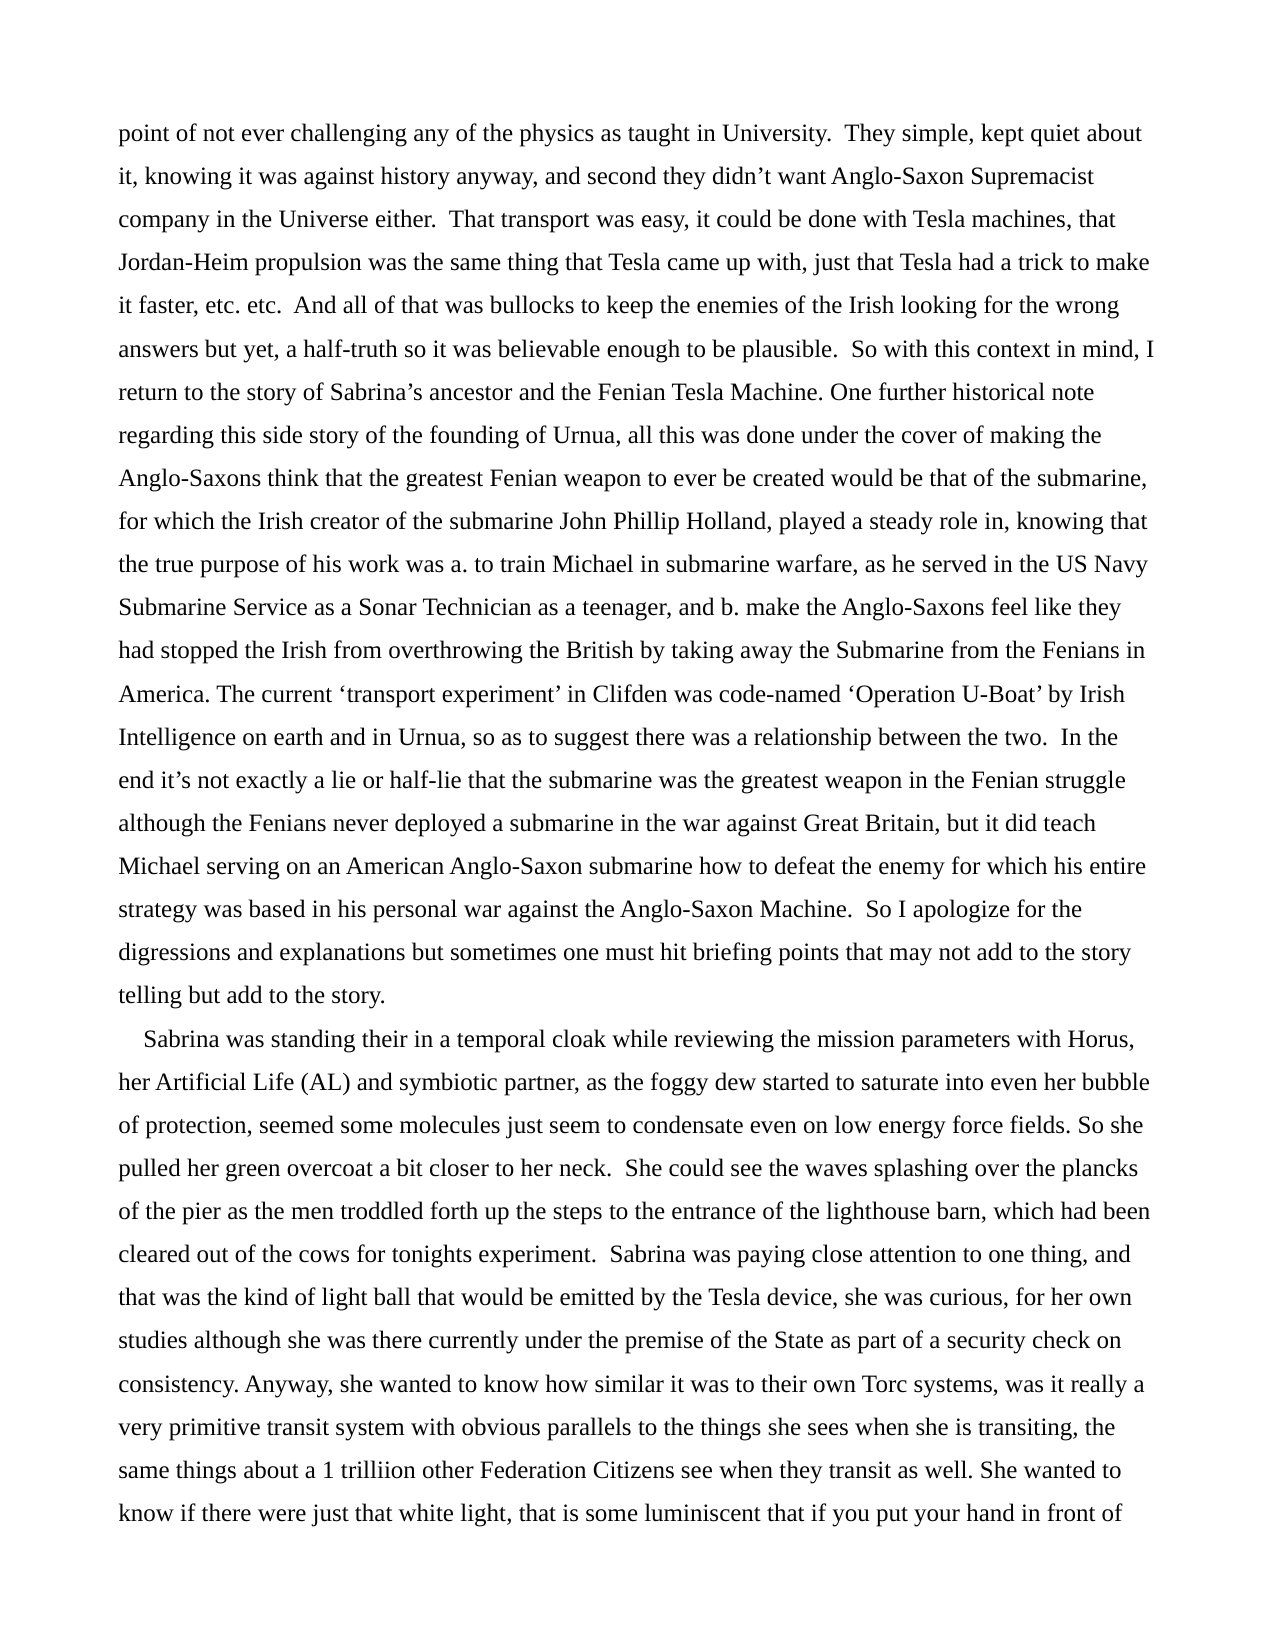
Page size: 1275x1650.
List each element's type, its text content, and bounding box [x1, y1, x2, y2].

text Sabrina was standing their in a temporal cloak while reviewing the mission parameters with Horus, her Artificial Life (AL) and symbiotic partner, as the foggy dew started to saturate into even her bubble of protection, seemed some molecules just seem to condensate even on low energy force fields. So she pulled her green overcoat a bit closer to her neck. She could see the waves splashing over the plancks of the pier as the men troddled forth up the steps to the entrance of the lighthouse barn, which had been cleared out of the cows for tonights experiment. Sabrina was paying close attention to one thing, and that was the kind of light ball that would be emitted by the Tesla device, she was curious, for her own studies although she was there currently under the premise of the State as part of a security check on consistency. Anyway, she wanted to know how similar it was to their own Torc systems, was it really a very primitive transit system with obvious parallels to the things she sees when she is transiting, the same things about a 1 trilliion other Federation Citizens see when they transit as well. She wanted to know if there were just that white light, that is some luminiscent that if you put your hand in front of [118, 1024, 1157, 1527]
text point of not ever challenging any of the physics as taught in University. They simple, kept quiet about it, knowing it was against history anyway, and second they didn’t want Anglo-Saxon Supremacist company in the Universe either. That transport was easy, it could be done with Tesla machines, that Jordan-Heim propulsion was the same thing that Tesla came up with, just that Tesla had a trick to make it faster, etc. etc. And all of that was bullocks to keep the enemies of the Irish looking for the wrong answers but yet, a half-truth so it was believable enough to be plausible. So with this context in mind, I return to the story of Sabrina’s ancestor and the Fenian Tesla Machine. One further historical note regarding this side story of the founding of Urnua, all this was done under the cover of making the Anglo-Saxons think that the greatest Fenian weapon to ever be created would be that of the submarine, for which the Irish creator of the submarine John Phillip Holland, played a steady role in, knowing that the true purpose of his work was a. to train Michael in submarine warfare, as he served in the US Navy Submarine Service as a Sonar Technician as a teenager, and b. make the Anglo-Saxons feel like they had stopped the Irish from overthrowing the British by taking away the Submarine from the Fenians in America. The current ‘transport experiment’ in Clifden was code-named ‘Operation U-Boat’ by Irish Intelligence on earth and in Urnua, so as to suggest there was a relationship between the two. In the end it’s not exactly a lie or half-lie that the submarine was the greatest weapon in the Fenian struggle although the Fenians never deployed a submarine in the war against Great Britain, but it did teach Michael serving on an American Anglo-Saxon submarine how to defeat the enemy for which his entire strategy was based in his personal war against the Anglo-Saxon Machine. So I apologize for the digressions and explanations but sometimes one must hit briefing points that may not add to the story telling but add to the story. [118, 118, 1157, 1009]
